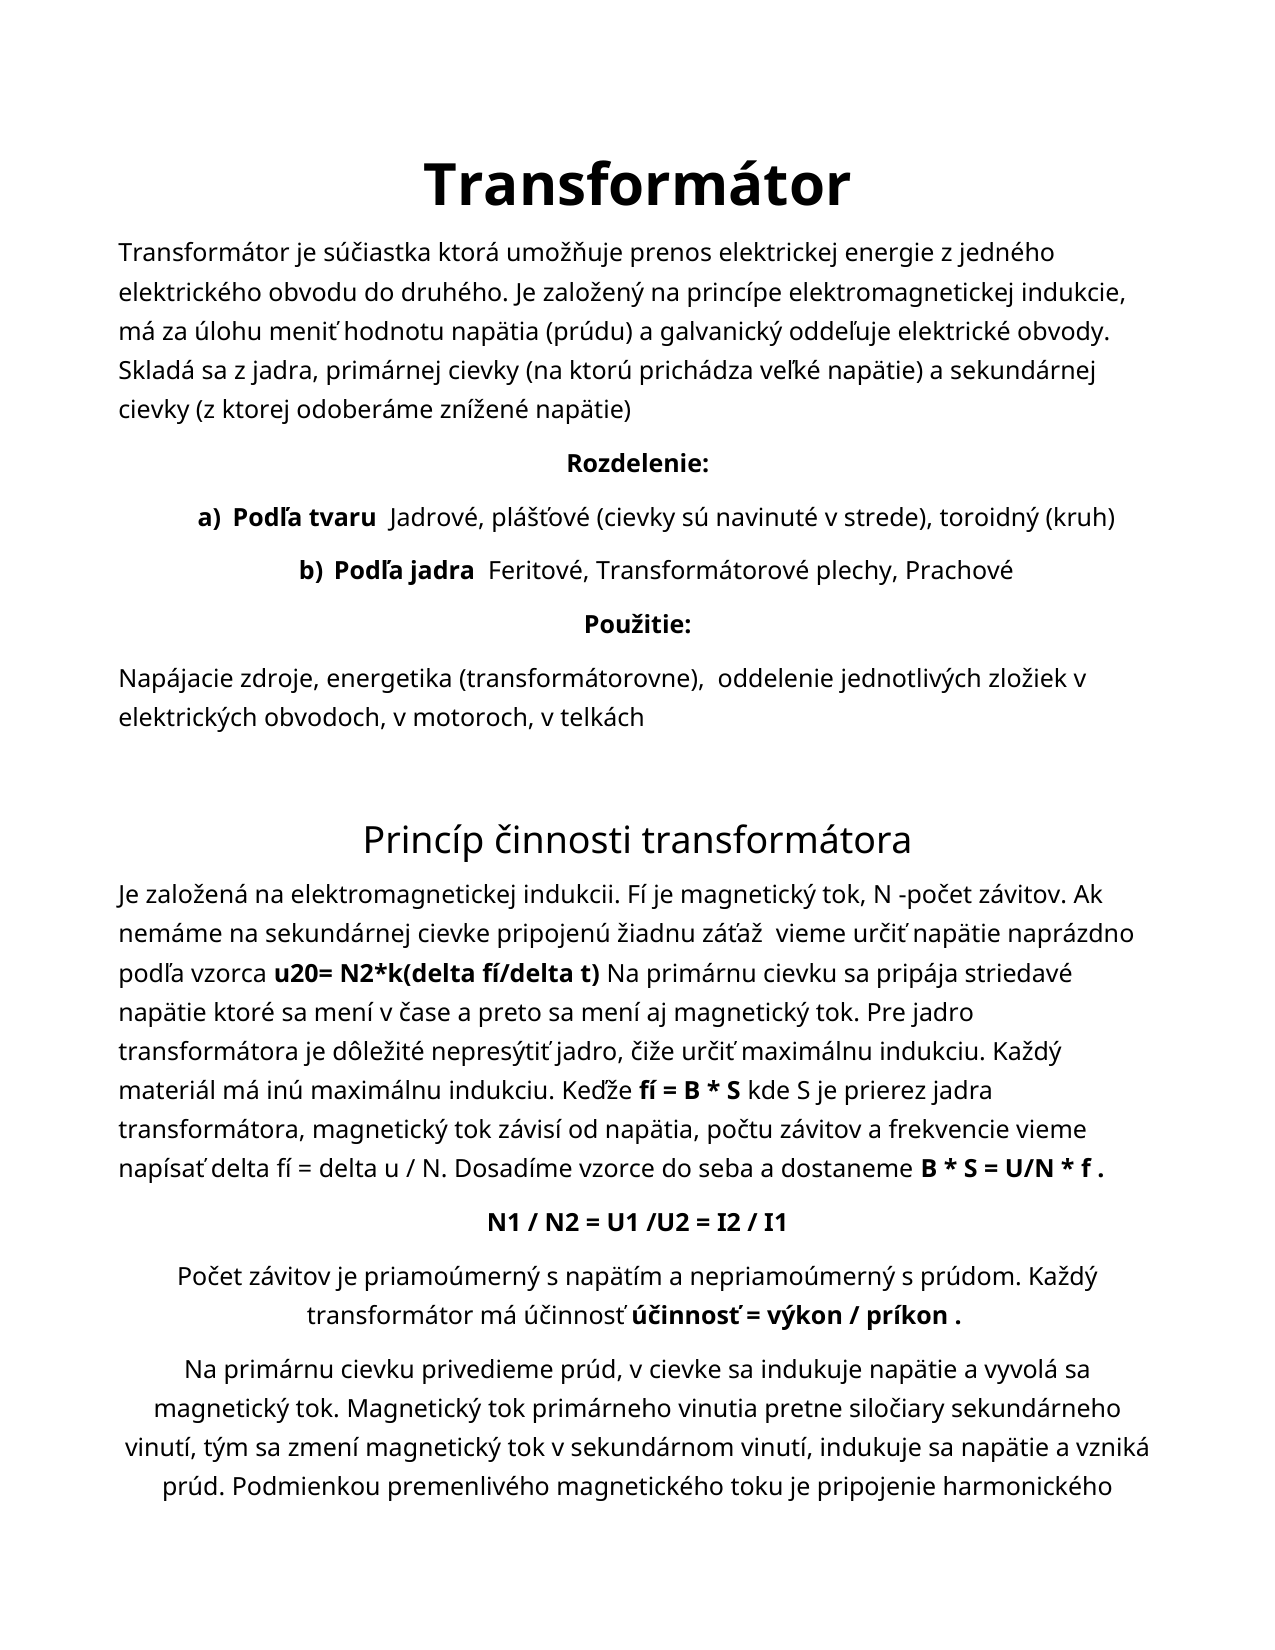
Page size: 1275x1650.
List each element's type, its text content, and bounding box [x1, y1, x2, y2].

text Použitie: [118, 607, 1157, 641]
text Na primárnu cievku privedieme prúd, v cievke sa indukuje napätie a vyvolá sa magnetický tok. Magnetický tok primárneho vinutia pretne siločiary sekundárneho vinutí, tým sa zmení magnetický tok v sekundárnom vinutí, indukuje sa napätie a vzniká prúd. Podmienkou premenlivého magnetického toku je pripojenie harmonického [118, 1352, 1157, 1503]
list Podľa tvaru Jadrové, plášťové (cievky sú navinuté v strede), toroidný (kruh) [156, 499, 1157, 533]
text Princíp činnosti transformátora [118, 813, 1157, 864]
text N1 / N2 = U1 /U2 = I2 / I1 [118, 1205, 1157, 1239]
text Je založená na elektromagnetickej indukcii. Fí je magnetický tok, N -počet závitov. Ak nemáme na sekundárnej cievke pripojenú žiadnu záťaž vieme určiť napätie naprázdno podľa vzorca u20= N2*k(delta fí/delta t) Na primárnu cievku sa pripája striedavé napätie ktoré sa mení v čase a preto sa mení aj magnetický tok. Pre jadro transformátora je dôležité nepresýtiť jadro, čiže určiť maximálnu indukciu. Každý materiál má inú maximálnu indukciu. Keďže fí = B * S kde S je prierez jadra transformátora, magnetický tok závisí od napätia, počtu závitov a frekvencie vieme napísať delta fí = delta u / N. Dosadíme vzorce do seba a dostaneme B * S = U/N * f . [118, 877, 1157, 1185]
list Podľa jadra Feritové, Transformátorové plechy, Prachové [156, 553, 1157, 587]
text Transformátor je súčiastka ktorá umožňuje prenos elektrickej energie z jedného elektrického obvodu do druhého. Je založený na princípe elektromagnetickej indukcie, má za úlohu meniť hodnotu napätia (prúdu) a galvanický oddeľuje elektrické obvody. Skladá sa z jadra, primárnej cievky (na ktorú prichádza veľké napätie) a sekundárnej cievky (z ktorej odoberáme znížené napätie) [118, 235, 1157, 426]
text Počet závitov je priamoúmerný s napätím a nepriamoúmerný s prúdom. Každý transformátor má účinnosť účinnosť = výkon / príkon . [118, 1259, 1157, 1332]
text Rozdelenie: [118, 446, 1157, 479]
text Napájacie zdroje, energetika (transformátorovne), oddelenie jednotlivých zložiek v elektrických obvodoch, v motoroch, v telkách [118, 661, 1157, 734]
text Transformátor [118, 143, 1157, 223]
